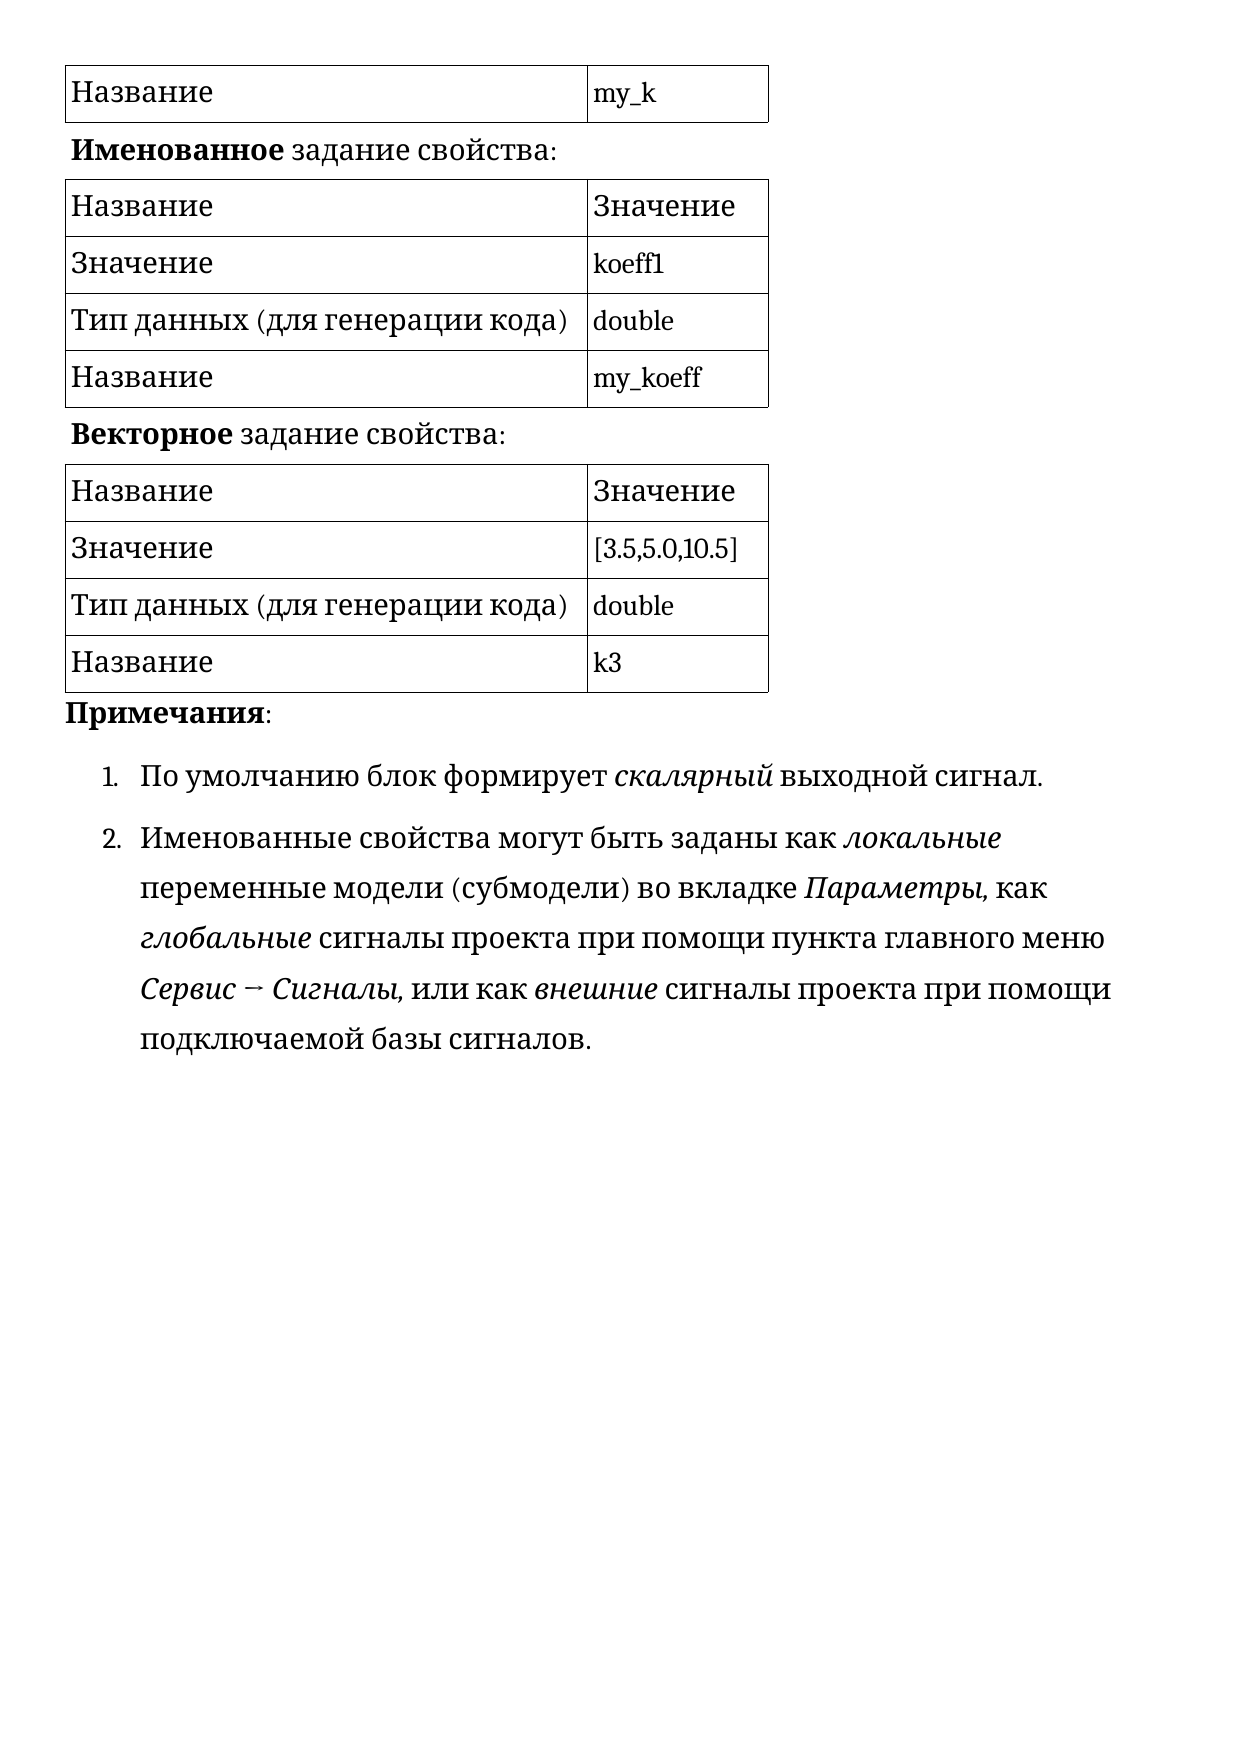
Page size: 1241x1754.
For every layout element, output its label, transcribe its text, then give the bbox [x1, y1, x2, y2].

table_cell Именованное задание свойства: [65, 123, 768, 179]
table_cell Значение [588, 180, 768, 236]
table_cell Название [66, 465, 587, 521]
table_cell Векторное задание свойства: [65, 408, 768, 464]
table_cell Название [66, 636, 587, 692]
table_cell Название [66, 66, 587, 122]
table_cell Значение [588, 465, 768, 521]
table_cell Значение [66, 237, 587, 293]
table_cell [3.5,5.0,10.5] [588, 522, 768, 578]
table_cell k3 [588, 636, 768, 692]
table_cell Значение [66, 522, 587, 578]
table_cell my_koeff [588, 351, 768, 407]
table_cell Блок формирует на выходе заданную пользователем постоянную величину: . Для работы блока необходимо задать величину константы(по умолчанию ). Свойства: Значение – значение величинына выходе блока. Тип данных (для генерации кода) – тип данных выходной переменной, создаваемой при генерации кода для внешней целевой системы. Постоянная величина (константа) при генерации кода может быть действительным числом (тип double) или целым числом (тип integer) или логическим сигналом (тип boolean). Название – название формируемой постоянной величины, для справки. Свойствоможет быть вектором:, в этом случае на выходе будет также вектор: Примеры заполнения диалогового окна свойств блока: Примечания: По умолчанию блок формирует скалярный выходной сигнал. Именованные свойства могут быть заданы как локальные переменные модели (субмодели) во вкладке Параметры, как глобальные сигналы проекта при помощи пункта главного меню Сервис → Сигналы, или как внешние сигналы проекта при помощи подключаемой базы сигналов. [59, 59, 1181, 1068]
table_cell Тип данных (для генерации кода) [66, 294, 587, 350]
table_cell double [588, 294, 768, 350]
table_cell Название [66, 180, 587, 236]
table_cell koeff1 [588, 237, 768, 293]
table_cell Тип данных (для генерации кода) [66, 579, 587, 635]
table_cell double [588, 579, 768, 635]
table_cell my_k [588, 66, 768, 122]
table_cell Название [66, 351, 587, 407]
